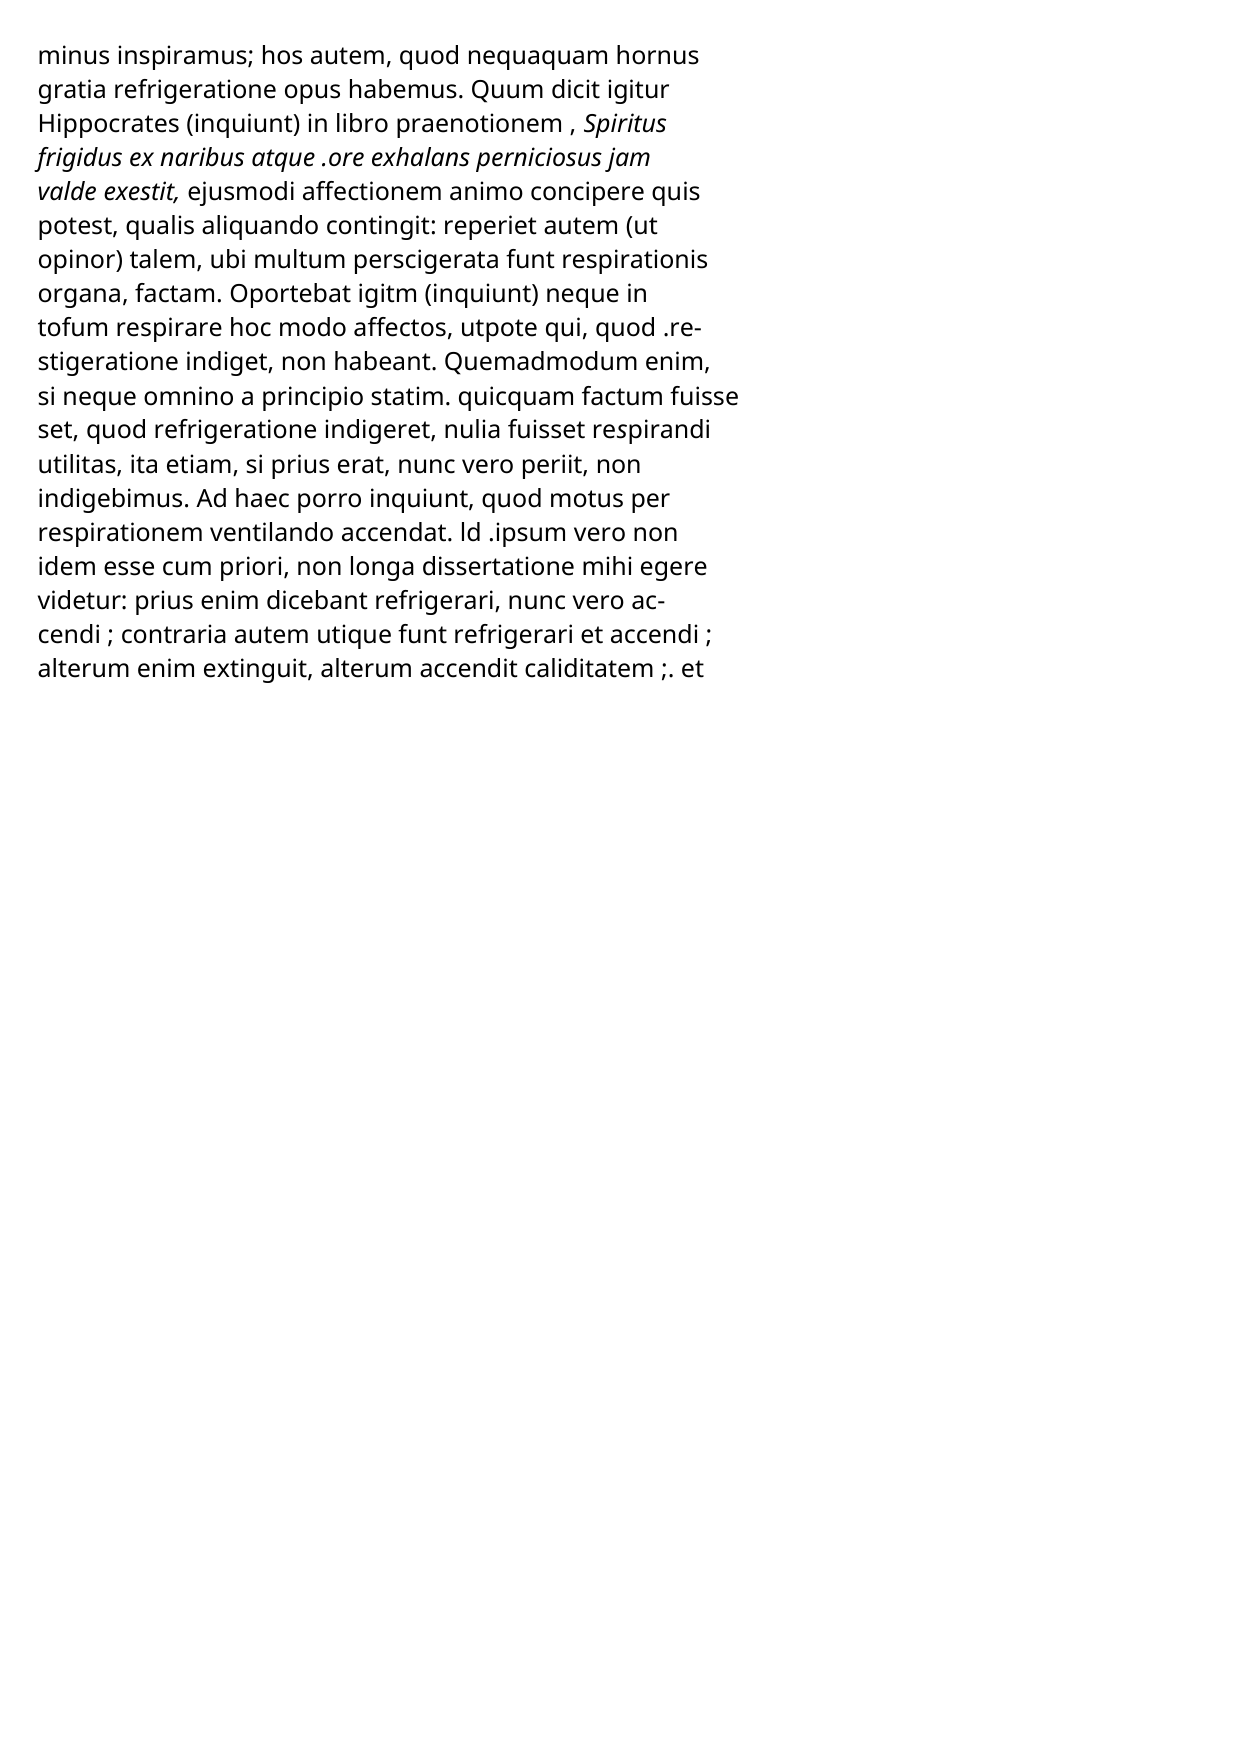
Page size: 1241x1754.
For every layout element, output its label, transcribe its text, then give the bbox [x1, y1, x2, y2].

text minus inspiramus; hos autem, quod nequaquam hornus gratia refrigeratione opus habemus. Quum dicit igitur Hippocrates (inquiunt) in libro praenotionem , Spiritus frigidus ex naribus atque .ore exhalans perniciosus jam valde exestit, ejusmodi affectionem animo concipere quis potest, qualis aliquando contingit: reperiet autem (ut opinor) talem, ubi multum perscigerata funt respirationis organa, factam. Oportebat igitm (inquiunt) neque in tofum respirare hoc modo affectos, utpote qui, quod .re- stigeratione indiget, non habeant. Quemadmodum enim, si neque omnino a principio statim. quicquam factum fuisse set, quod refrigeratione indigeret, nulia fuisset respirandi utilitas, ita etiam, si prius erat, nunc vero periit, non indigebimus. Ad haec porro inquiunt, quod motus per respirationem ventilando accendat. ld .ipsum vero non idem esse cum priori, non longa dissertatione mihi egere videtur: prius enim dicebant refrigerari, nunc vero ac- cendi ; contraria autem utique funt refrigerari et accendi ; alterum enim extinguit, alterum accendit caliditatem ;. et [37, 37, 1203, 685]
